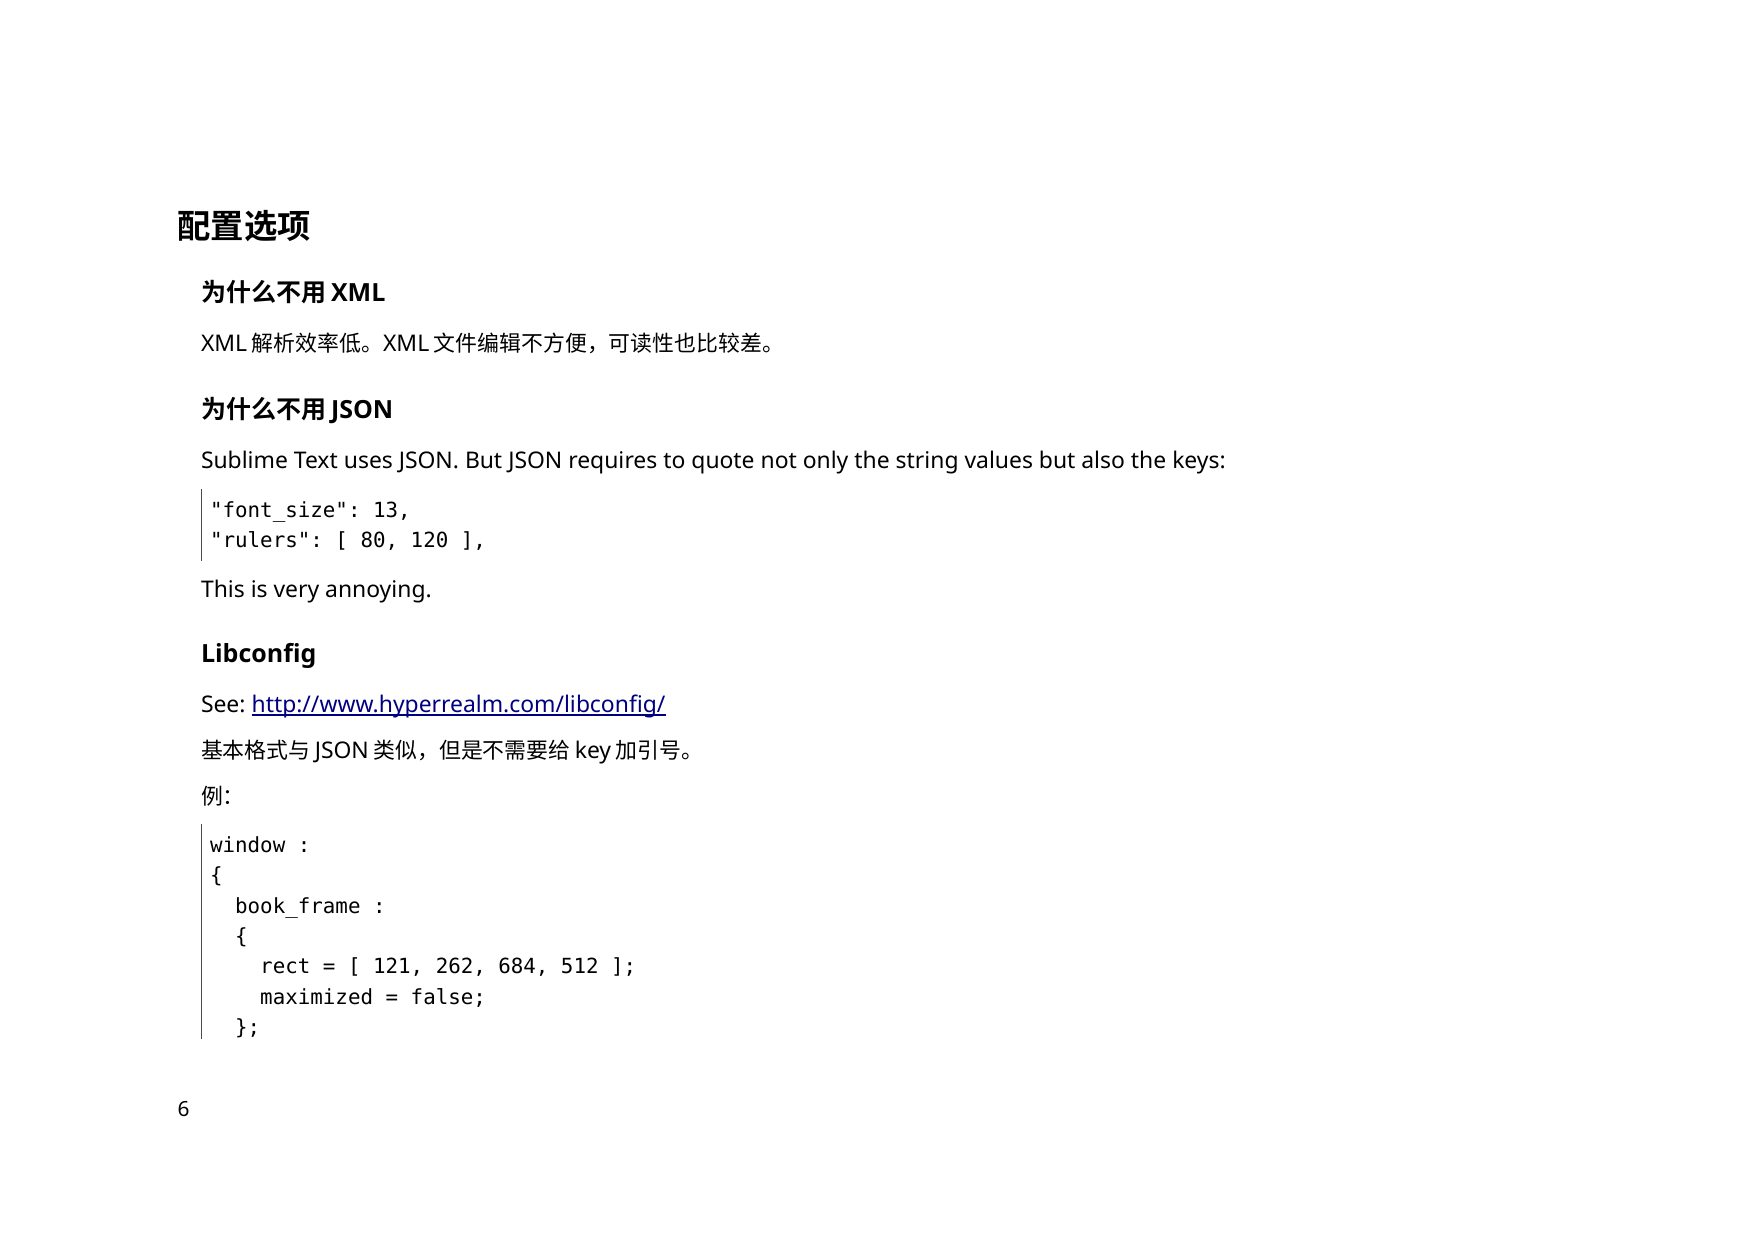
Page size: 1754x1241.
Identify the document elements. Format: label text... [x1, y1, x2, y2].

text window : [202, 824, 1605, 854]
text Sublime Text uses JSON. But JSON requires to quote not only the string values but also the keys: [177, 444, 1605, 475]
text "rulers": [ 80, 120 ], [202, 519, 1605, 561]
text }; [202, 1006, 1605, 1039]
title 为什么不用JSON [177, 390, 1605, 426]
text rect = [ 121, 262, 684, 512 ]; [202, 946, 1605, 976]
text maximized = false; [202, 976, 1605, 1006]
text { [202, 915, 1605, 946]
text 基本格式与JSON类似，但是不需要给key加引号。 [177, 733, 1605, 765]
text book_frame : [202, 885, 1605, 915]
text 例： [177, 779, 1605, 810]
text See: http://www.hyperrealm.com/libconfig/ [177, 688, 1605, 719]
text { [202, 854, 1605, 885]
title 为什么不用XML [177, 272, 1605, 308]
text XML解析效率低。XML文件编辑不方便，可读性也比较差。 [177, 326, 1605, 358]
title libconfig [177, 636, 1605, 670]
text This is very annoying. [177, 573, 1605, 604]
title 配置选项 [177, 200, 1605, 248]
text "font_size": 13, [202, 489, 1605, 519]
